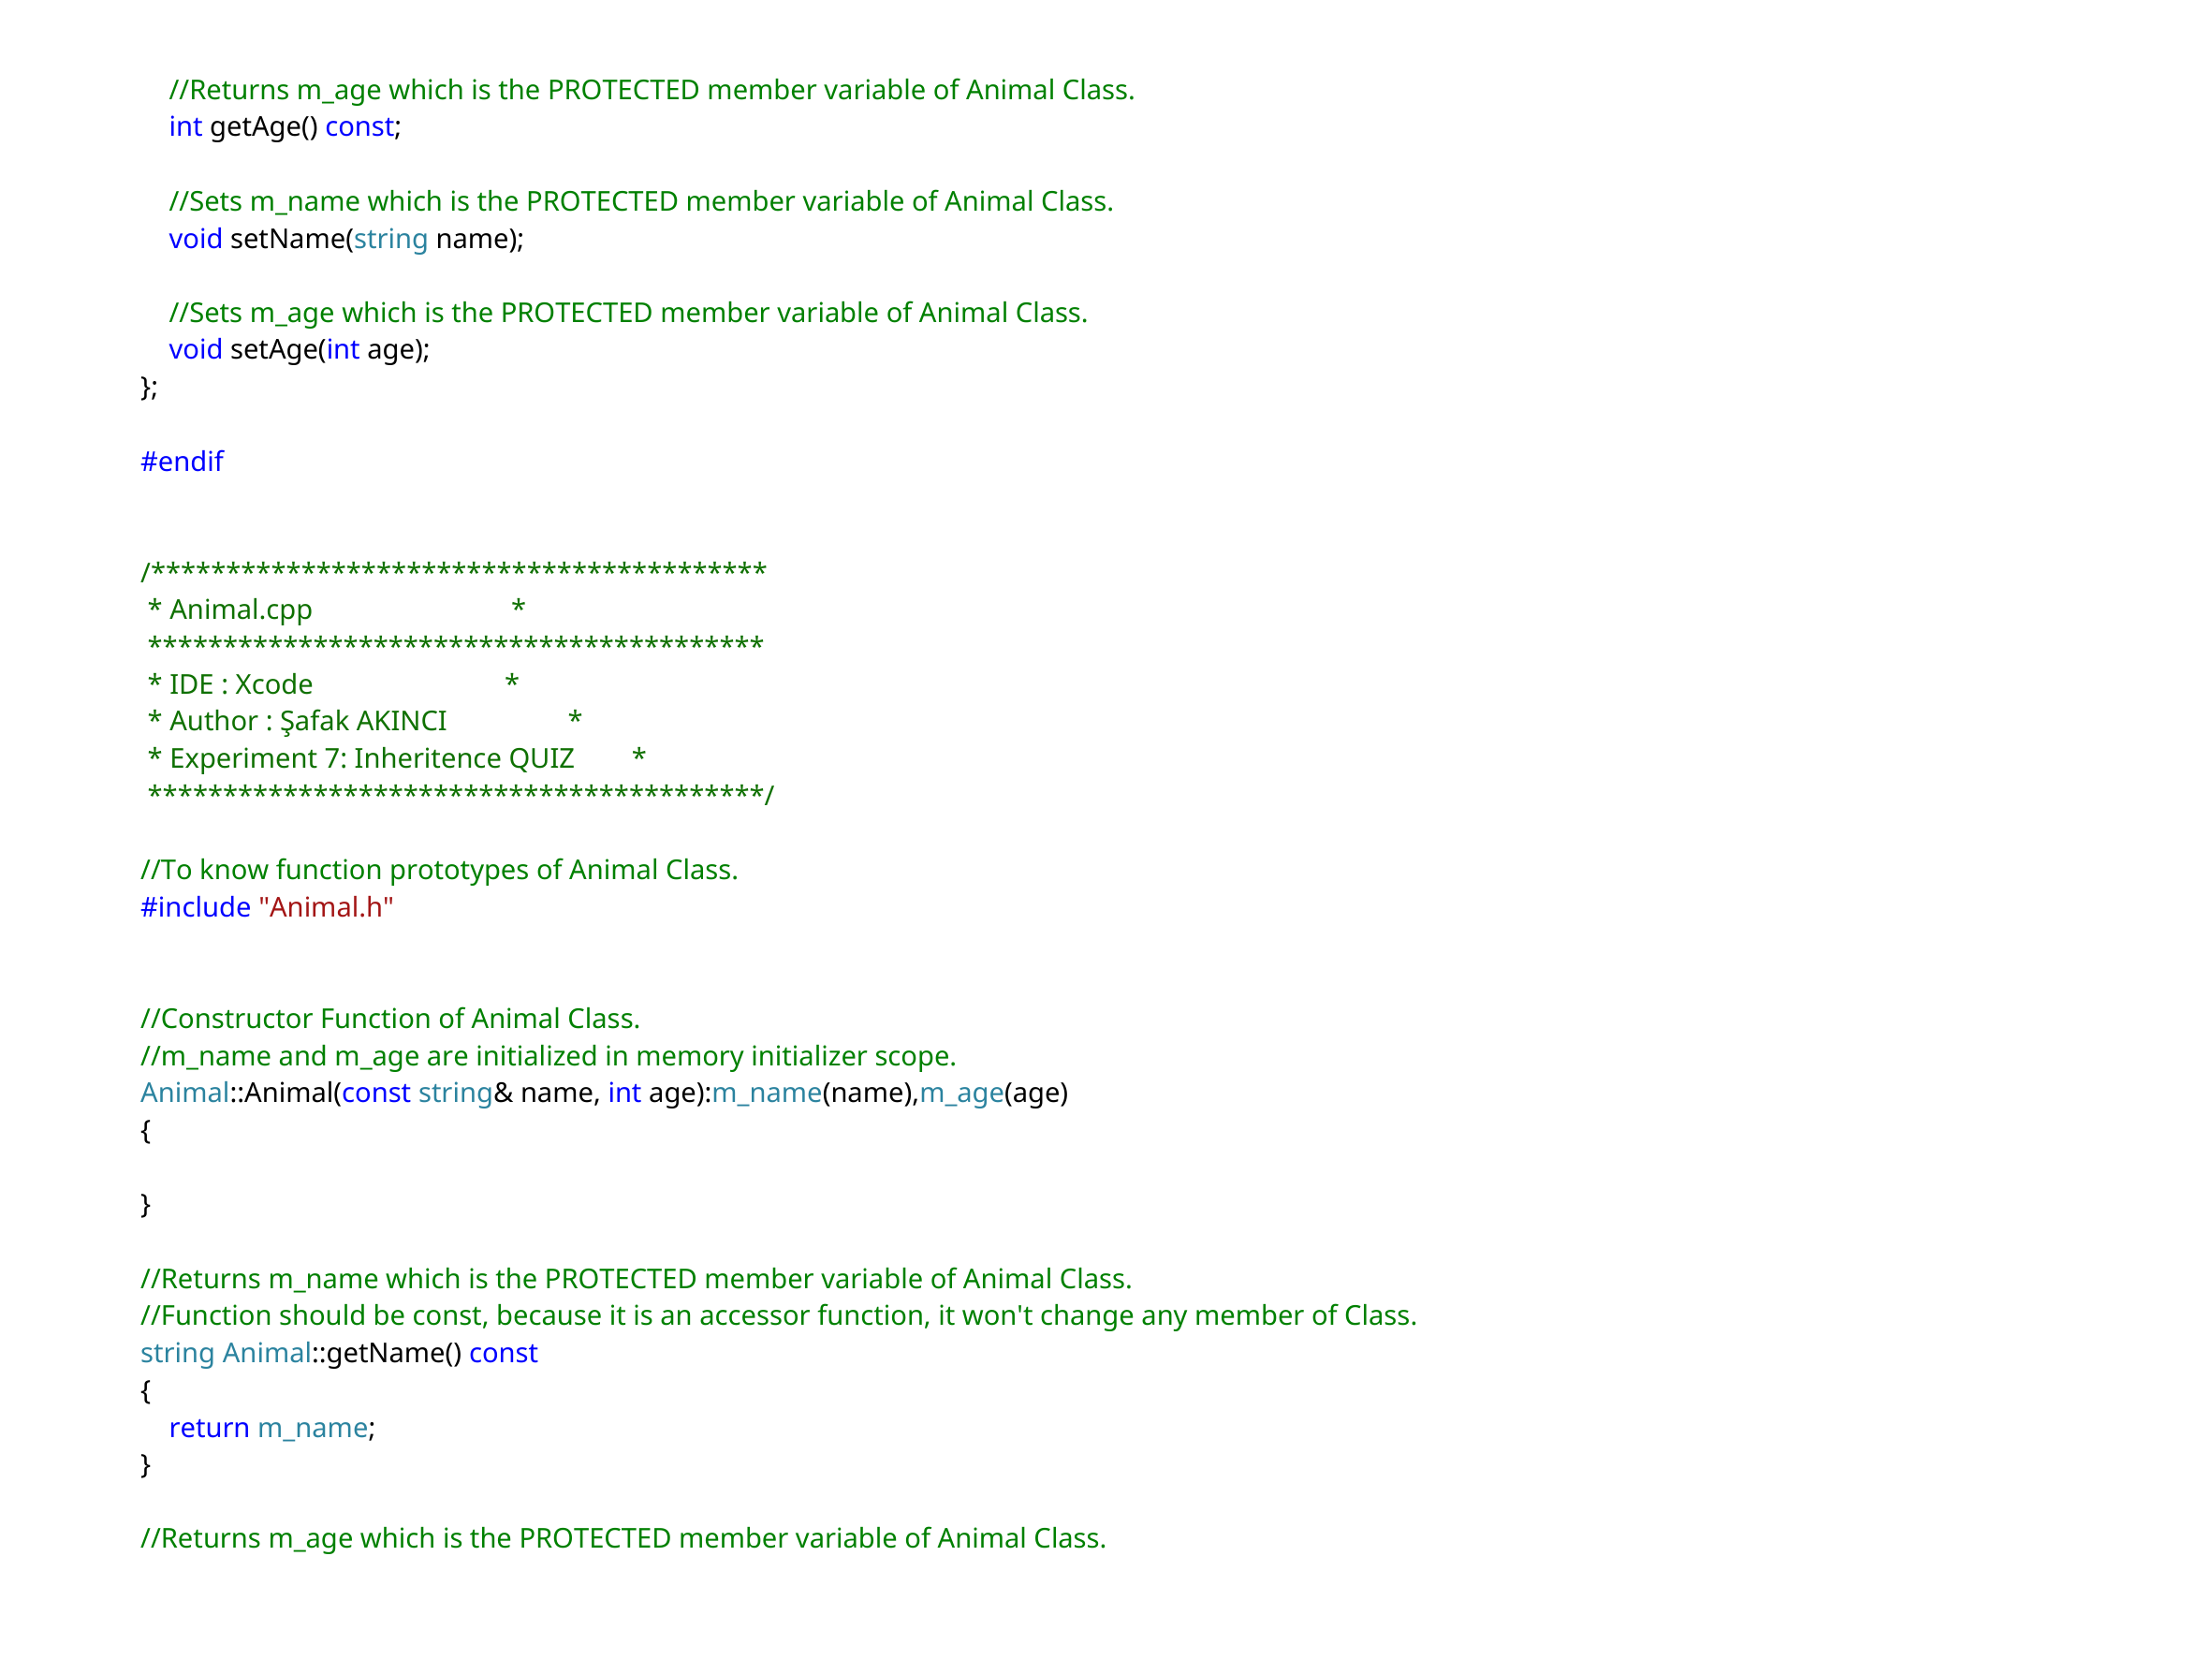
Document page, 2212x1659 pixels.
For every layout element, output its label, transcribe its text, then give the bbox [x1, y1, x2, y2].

text int getAge() const; [140, 108, 2071, 144]
text //Returns m_age which is the PROTECTED member variable of Animal Class. [140, 1520, 2071, 1556]
text void setAge(int age); [140, 330, 2071, 367]
text * Experiment 7: Inheritence QUIZ * [140, 739, 2071, 776]
text *****************************************/ [140, 776, 2071, 814]
text //To know function prototypes of Animal Class. [140, 850, 2071, 888]
text /***************************************** [140, 553, 2071, 591]
text return m_name; [140, 1408, 2071, 1445]
text //Constructor Function of Animal Class. [140, 999, 2071, 1036]
text * Author : Şafak AKINCI * [140, 702, 2071, 739]
text #endif [140, 442, 2071, 479]
text //Returns m_age which is the PROTECTED member variable of Animal Class. [140, 70, 2071, 108]
text } [140, 1445, 2071, 1482]
text ***************************************** [140, 627, 2071, 665]
text * Animal.cpp * [140, 591, 2071, 627]
text { [140, 1371, 2071, 1408]
text string Animal::getName() const [140, 1333, 2071, 1371]
text //Returns m_name which is the PROTECTED member variable of Animal Class. [140, 1259, 2071, 1297]
text //Sets m_name which is the PROTECTED member variable of Animal Class. [140, 182, 2071, 219]
text * IDE : Xcode * [140, 665, 2071, 702]
text //m_name and m_age are initialized in memory initializer scope. [140, 1036, 2071, 1074]
text void setName(string name); [140, 219, 2071, 256]
text #include "Animal.h" [140, 888, 2071, 925]
text //Function should be const, because it is an accessor function, it won't change any member of Class. [140, 1297, 2071, 1333]
text } [140, 1185, 2071, 1222]
text { [140, 1110, 2071, 1148]
text Animal::Animal(const string& name, int age):m_name(name),m_age(age) [140, 1074, 2071, 1110]
text }; [140, 367, 2071, 404]
text //Sets m_age which is the PROTECTED member variable of Animal Class. [140, 293, 2071, 330]
